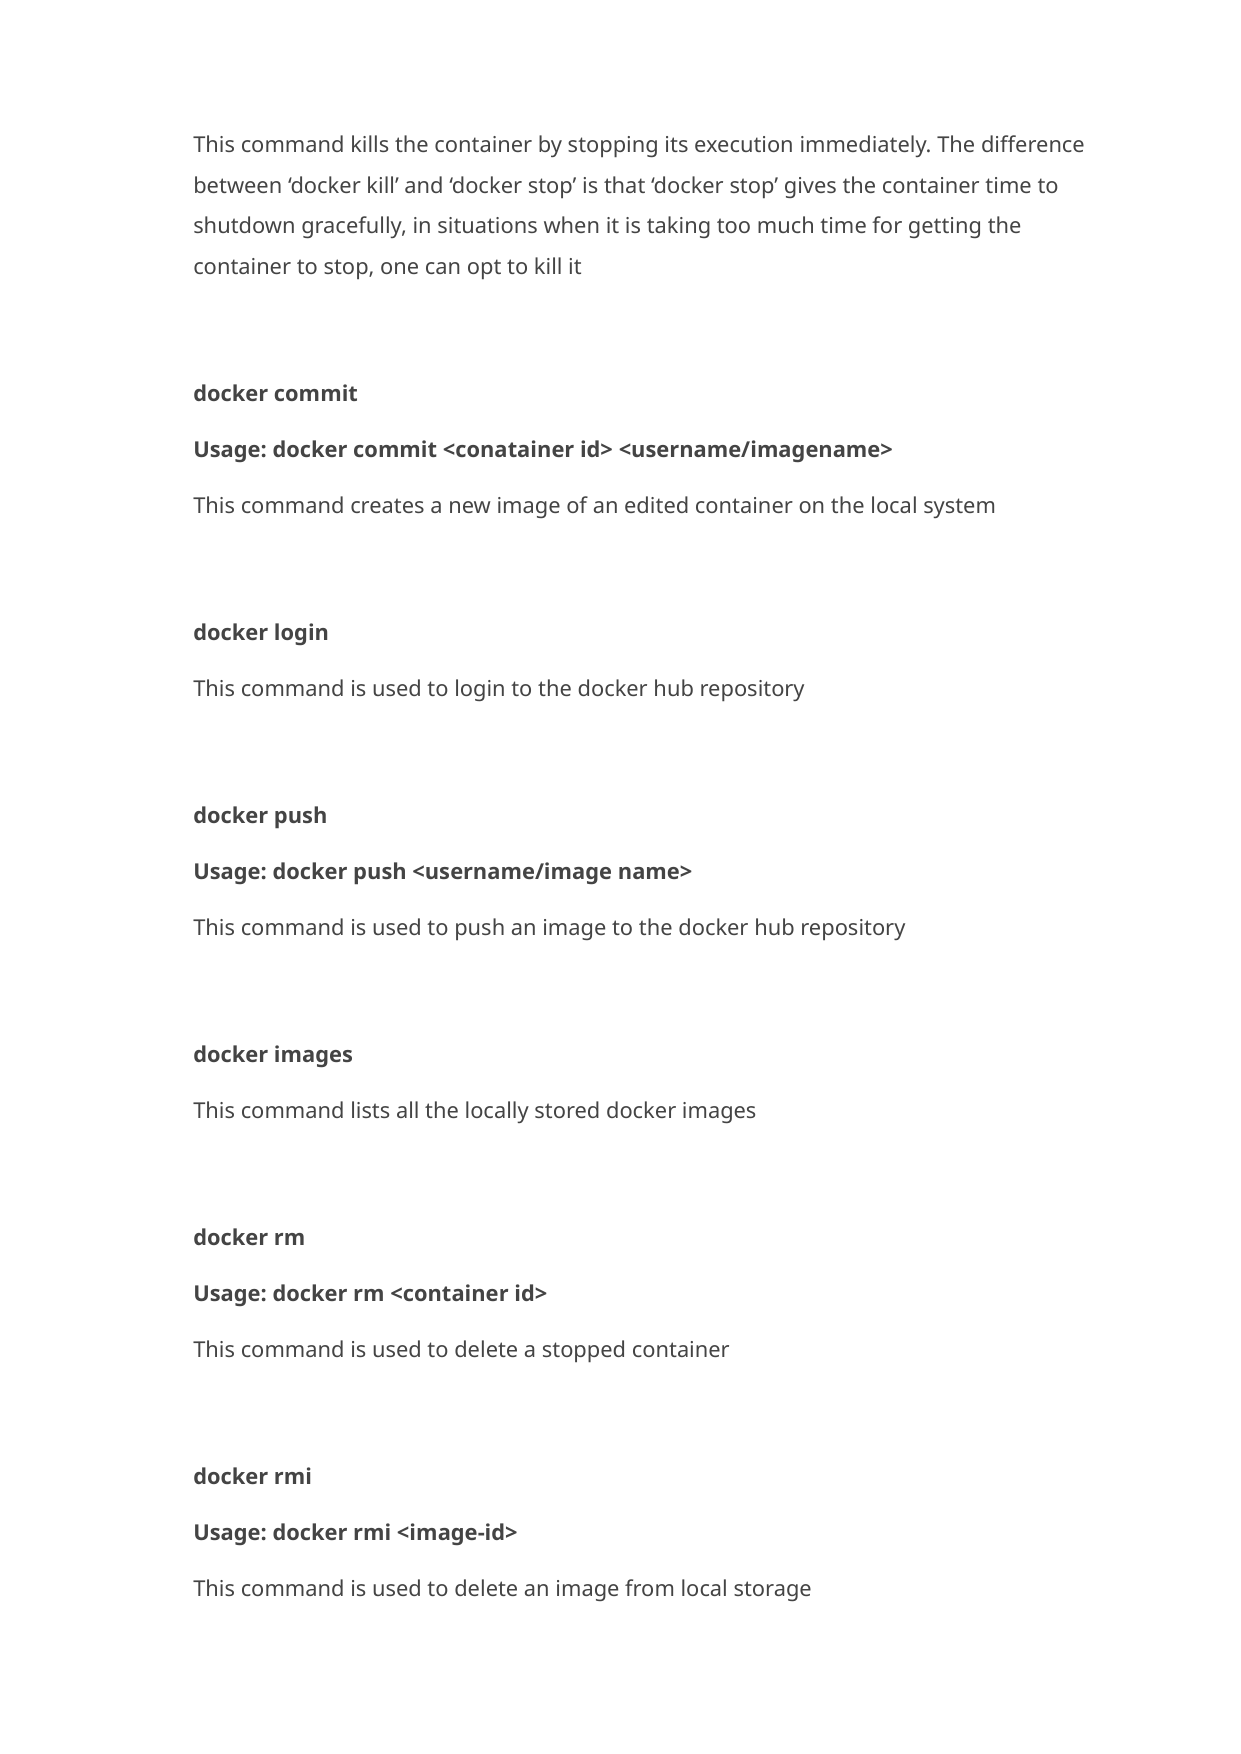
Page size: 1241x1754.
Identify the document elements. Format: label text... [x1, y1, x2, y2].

list This command kills the container by stopping its execution immediately. The difference between ‘docker kill’ and ‘docker stop’ is that ‘docker stop’ gives the container time to shutdown gracefully, in situations when it is taking too much time for getting the container to stop, one can opt to kill it [156, 118, 1122, 281]
list docker images [156, 957, 1122, 1068]
list This command is used to delete a stopped container [156, 1323, 1122, 1364]
list Usage: docker push <username/image name> [156, 845, 1122, 886]
list This command is used to login to the docker hub repository [156, 662, 1122, 703]
list docker push [156, 718, 1122, 829]
list docker rmi [156, 1379, 1122, 1491]
list This command creates a new image of an edited container on the local system [156, 479, 1122, 520]
list This command is used to push an image to the docker hub repository [156, 901, 1122, 942]
list Usage: docker rmi <image-id> [156, 1506, 1122, 1547]
list docker rm [156, 1140, 1122, 1251]
list docker commit [156, 296, 1122, 407]
list Usage: docker rm <container id> [156, 1267, 1122, 1308]
list This command lists all the locally stored docker images [156, 1084, 1122, 1125]
list Usage: docker commit <conatainer id> <username/imagename> [156, 423, 1122, 463]
list docker login [156, 535, 1122, 646]
list This command is used to delete an image from local storage [156, 1562, 1122, 1603]
